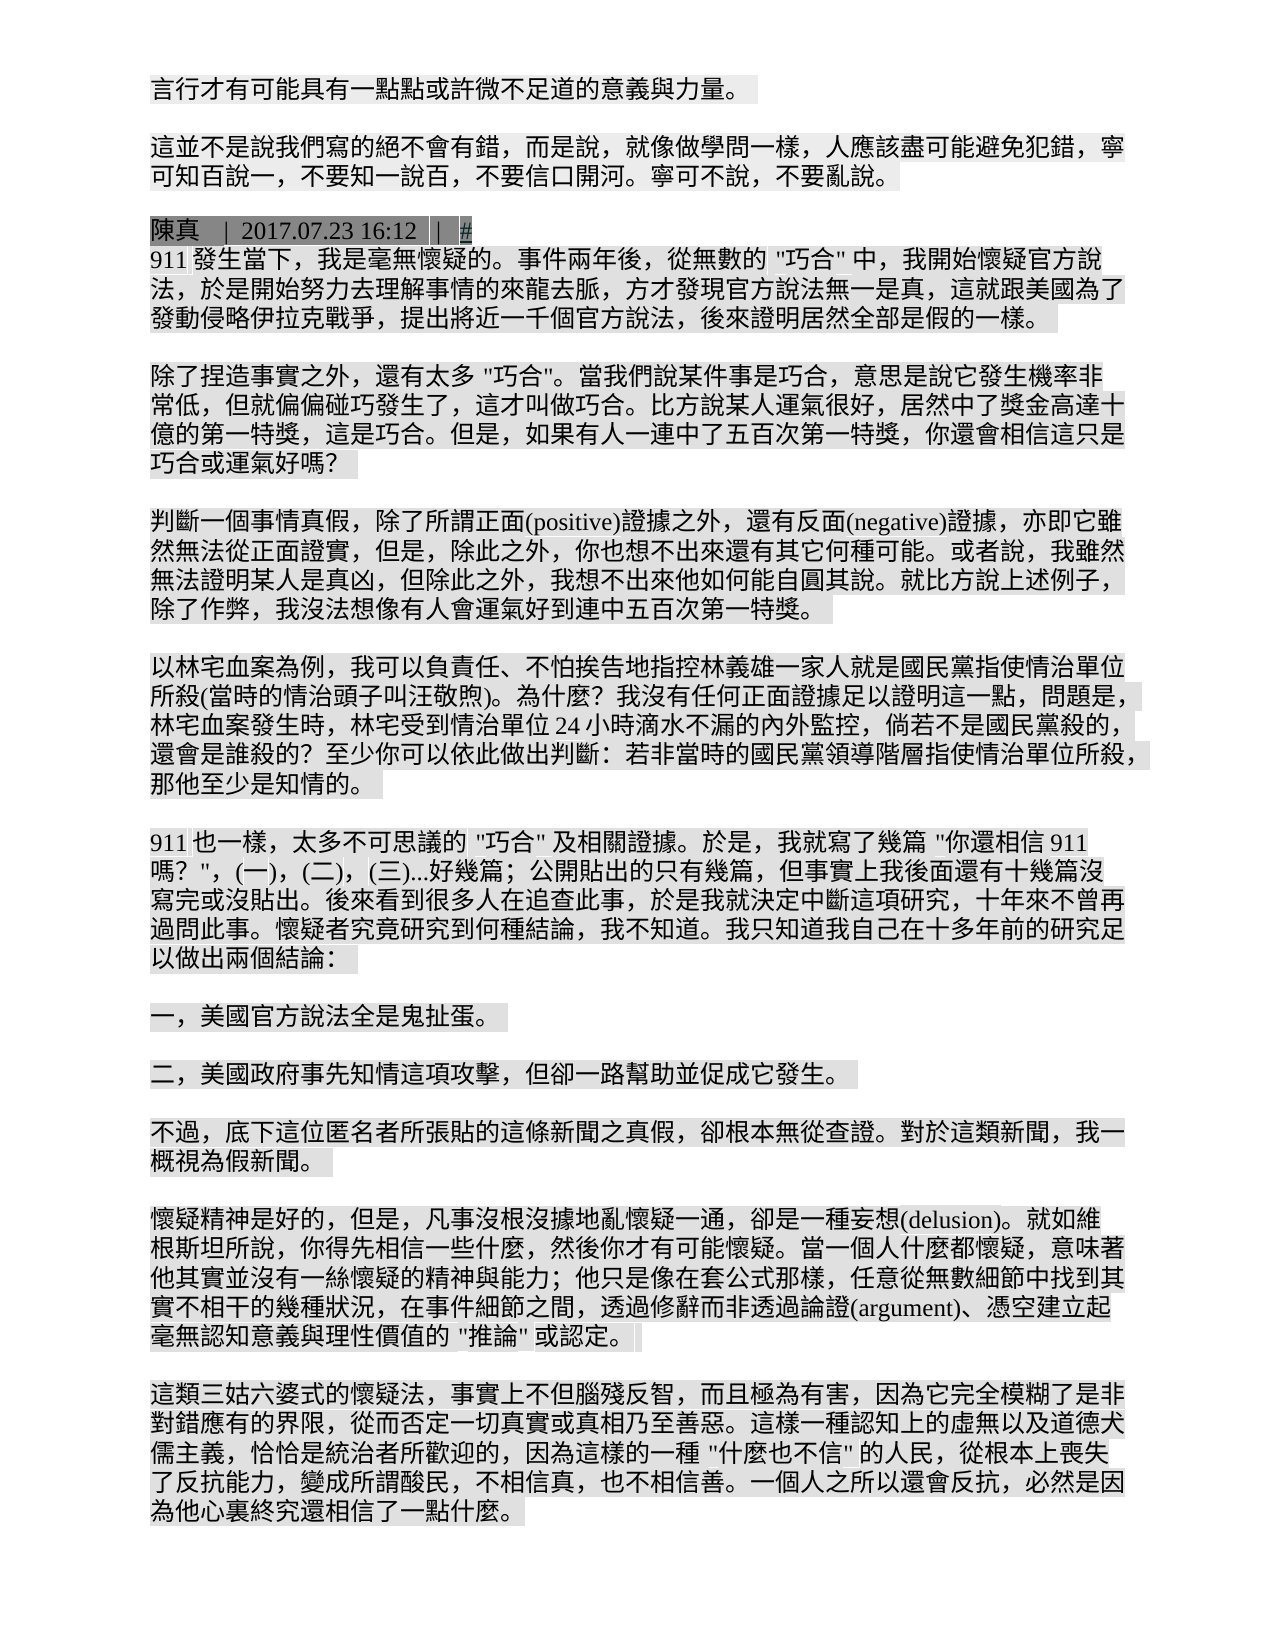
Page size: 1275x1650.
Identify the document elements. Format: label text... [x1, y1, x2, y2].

text 言行才有可能具有一點點或許微不足道的意義與力量。 這並不是說我們寫的絕不會有錯，而是說，就像做學問一樣，人應該盡可能避免犯錯，寧可知百說一，不要知一說百，不要信口開河。寧可不說，不要亂說。 [150, 75, 1125, 191]
text 陳真 | 2017.07.23 16:12 | # [150, 216, 1125, 246]
text 911發生當下，我是毫無懷疑的。事件兩年後，從無數的 "巧合" 中，我開始懷疑官方說法，於是開始努力去理解事情的來龍去脈，方才發現官方說法無一是真，這就跟美國為了發動侵略伊拉克戰爭，提出將近一千個官方說法，後來證明居然全部是假的一樣。 除了捏造事實之外，還有太多 "巧合"。當我們說某件事是巧合，意思是說它發生機率非常低，但就偏偏碰巧發生了，這才叫做巧合。比方說某人運氣很好，居然中了獎金高達十億的第一特獎，這是巧合。但是，如果有人一連中了五百次第一特獎，你還會相信這只是巧合或運氣好嗎？ 判斷一個事情真假，除了所謂正面(positive)證據之外，還有反面(negative)證據，亦即它雖然無法從正面證實，但是，除此之外，你也想不出來還有其它何種可能。或者說，我雖然無法證明某人是真凶，但除此之外，我想不出來他如何能自圓其說。就比方說上述例子，除了作弊，我沒法想像有人會運氣好到連中五百次第一特獎。 以林宅血案為例，我可以負責任、不怕挨告地指控林義雄一家人就是國民黨指使情治單位所殺(當時的情治頭子叫汪敬煦)。為什麼？我沒有任何正面證據足以證明這一點，問題是，林宅血案發生時，林宅受到情治單位24小時滴水不漏的內外監控，倘若不是國民黨殺的，還會是誰殺的？至少你可以依此做出判斷：若非當時的國民黨領導階層指使情治單位所殺，那他至少是知情的。 911也一樣，太多不可思議的 "巧合" 及相關證據。於是，我就寫了幾篇 "你還相信911嗎？"，(一)，(二)，(三)...好幾篇；公開貼出的只有幾篇，但事實上我後面還有十幾篇沒寫完或沒貼出。後來看到很多人在追查此事，於是我就決定中斷這項研究，十年來不曾再過問此事。懷疑者究竟研究到何種結論，我不知道。我只知道我自己在十多年前的研究足以做出兩個結論： 一，美國官方說法全是鬼扯蛋。 二，美國政府事先知情這項攻擊，但卻一路幫助並促成它發生。 不過，底下這位匿名者所張貼的這條新聞之真假，卻根本無從查證。對於這類新聞，我一概視為假新聞。 懷疑精神是好的，但是，凡事沒根沒據地亂懷疑一通，卻是一種妄想(delusion)。就如維根斯坦所說，你得先相信一些什麼，然後你才有可能懷疑。當一個人什麼都懷疑，意味著他其實並沒有一絲懷疑的精神與能力；他只是像在套公式那樣，任意從無數細節中找到其實不相干的幾種狀況，在事件細節之間，透過修辭而非透過論證(argument)、憑空建立起毫無認知意義與理性價值的 "推論" 或認定。 這類三姑六婆式的懷疑法，事實上不但腦殘反智，而且極為有害，因為它完全模糊了是非對錯應有的界限，從而否定一切真實或真相乃至善惡。這樣一種認知上的虛無以及道德犬儒主義，恰恰是統治者所歡迎的，因為這樣的一種 "什麼也不信" 的人民，從根本上喪失了反抗能力，變成所謂酸民，不相信真，也不相信善。一個人之所以還會反抗，必然是因為他心裏終究還相信了一點什麼。 [150, 246, 1125, 1526]
